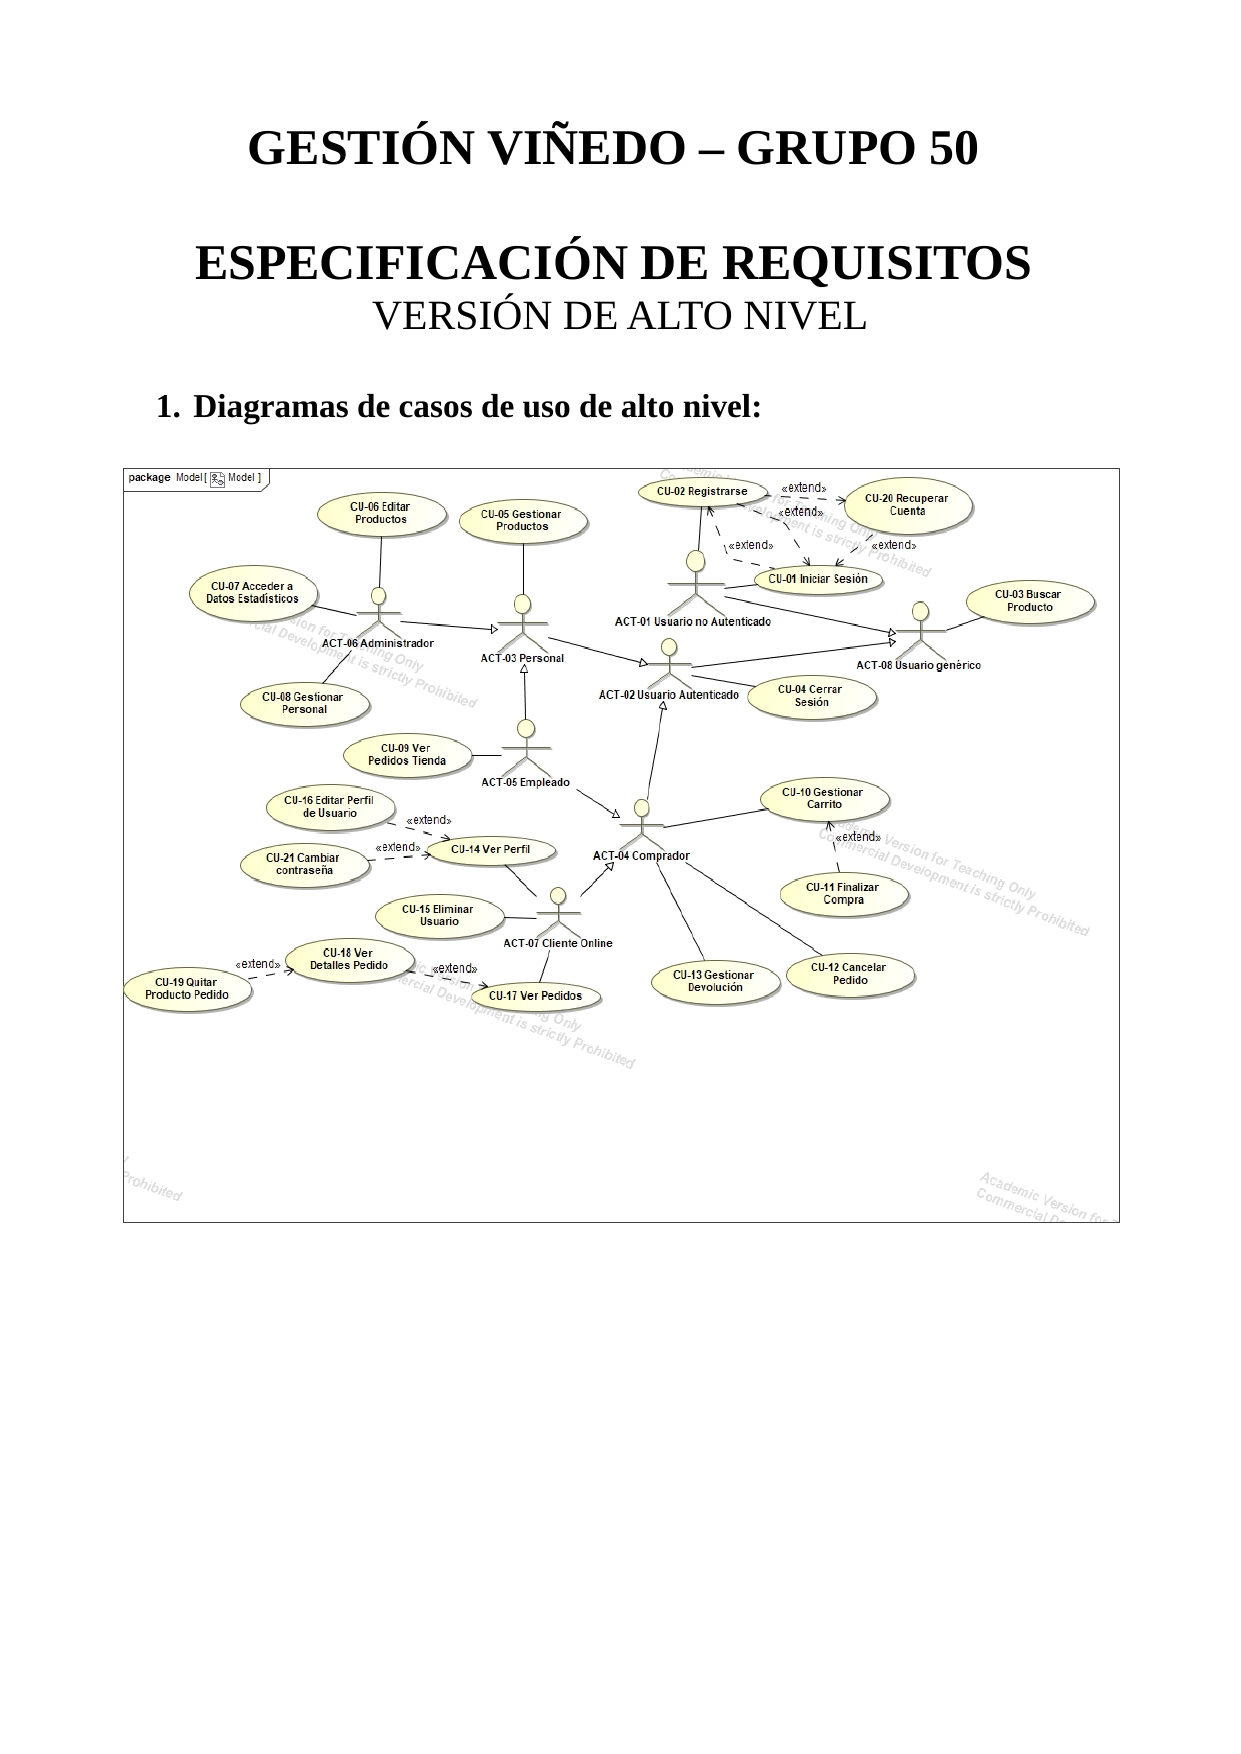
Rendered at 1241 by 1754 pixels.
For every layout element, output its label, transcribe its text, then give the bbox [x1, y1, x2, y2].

list Diagramas de casos de uso de alto nivel: [156, 386, 1122, 425]
picture [118, 463, 1123, 1228]
text ESPECIFICACIÓN DE REQUISITOS [118, 233, 1122, 291]
text GESTIÓN VIÑEDO – GRUPO 50 [118, 118, 1122, 176]
text VERSIÓN DE ALTO NIVEL [118, 291, 1122, 338]
